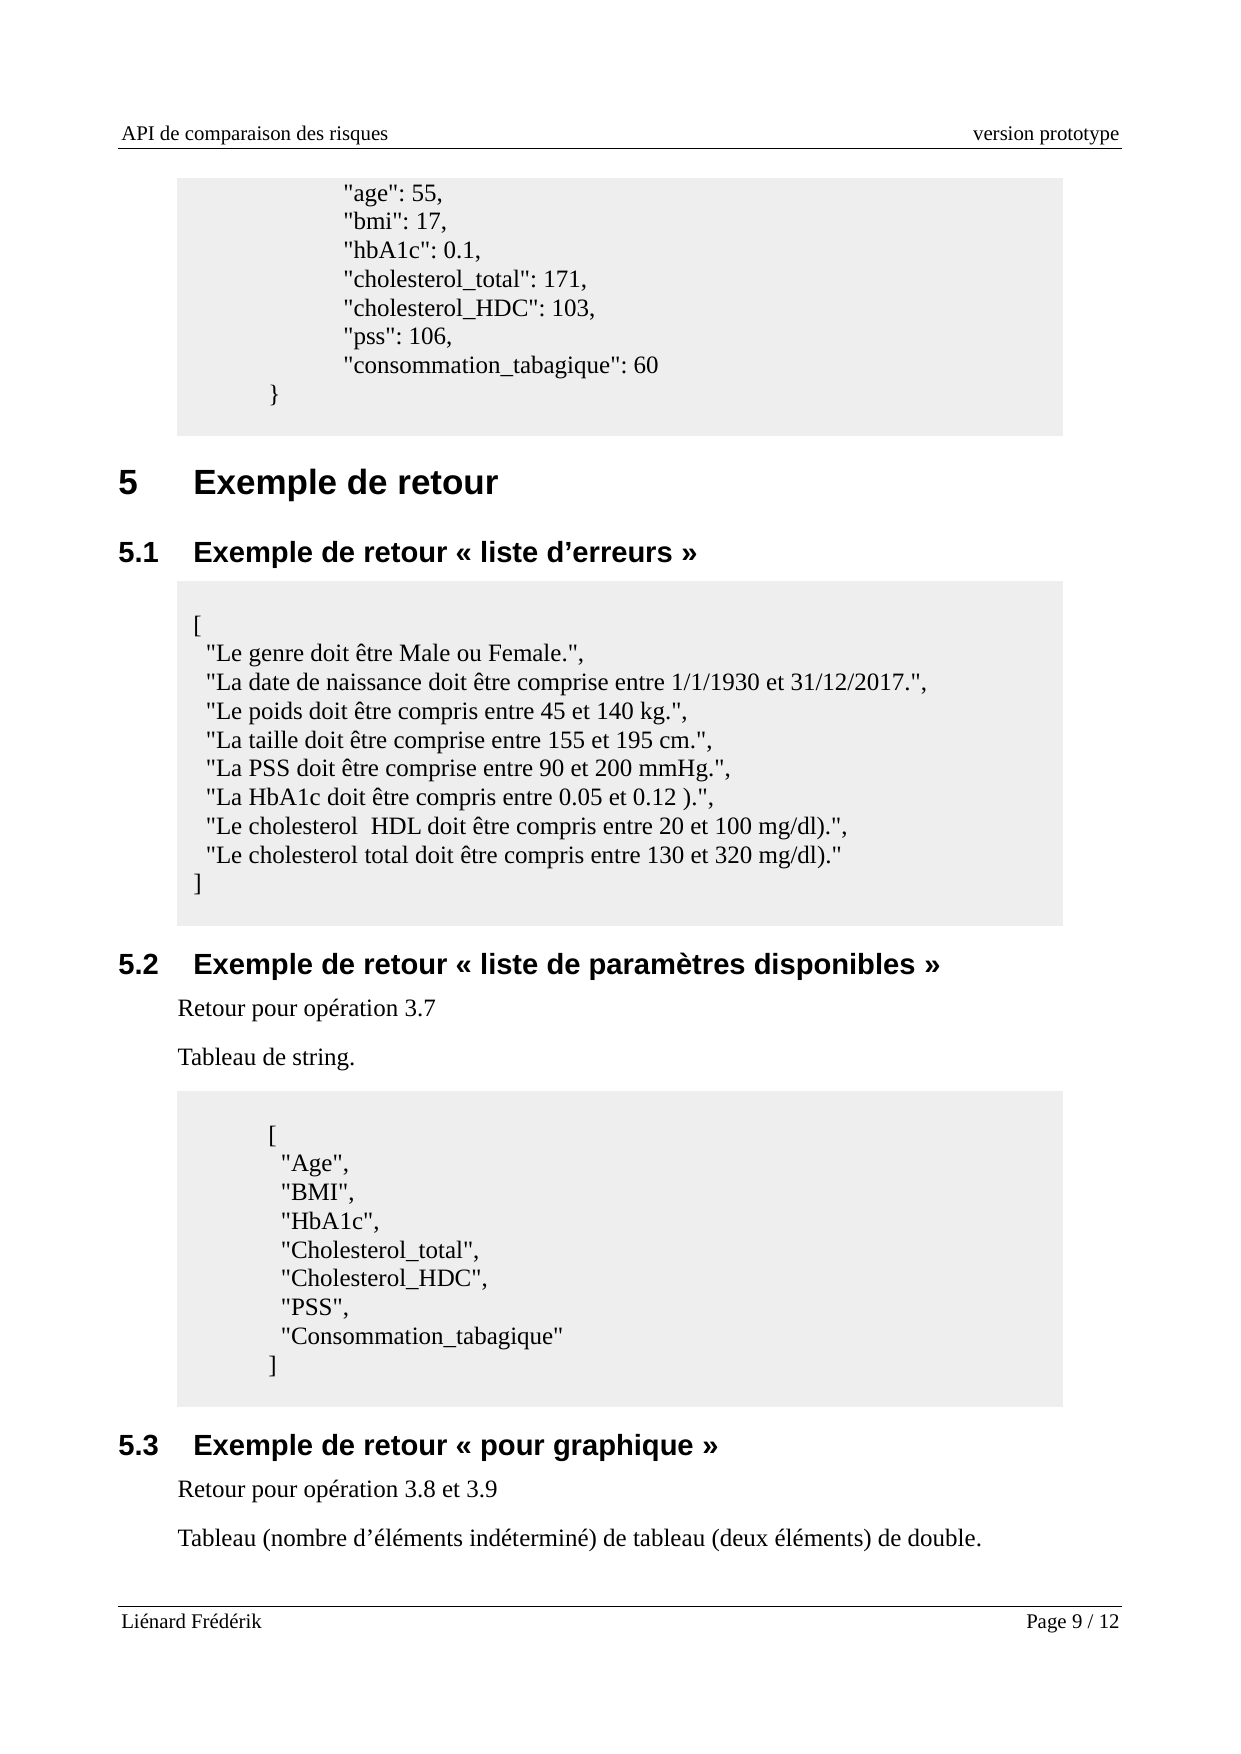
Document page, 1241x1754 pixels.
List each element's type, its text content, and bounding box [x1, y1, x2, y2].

text Retour pour opération 3.7 [177, 993, 1122, 1022]
text "Age", [177, 1148, 1063, 1177]
text [ [177, 1120, 1063, 1148]
text "Le cholesterol HDL doit être compris entre 20 et 100 mg/dl).", [177, 811, 1063, 840]
text "HbA1c", [177, 1206, 1063, 1235]
text Tableau de string. [177, 1042, 1122, 1071]
text "La date de naissance doit être comprise entre 1/1/1930 et 31/12/2017.", [177, 667, 1063, 696]
text "La PSS doit être comprise entre 90 et 200 mmHg.", [177, 753, 1063, 782]
text "hbA1c": 0.1, [177, 235, 1063, 264]
text "Le cholesterol total doit être compris entre 130 et 320 mg/dl)." [177, 840, 1063, 868]
text Retour pour opération 3.8 et 3.9 [177, 1474, 1122, 1503]
text ] [177, 1350, 1063, 1378]
subtitle Exemple de retour « pour graphique » [118, 1428, 1122, 1462]
text } [177, 379, 1063, 408]
text "pss": 106, [177, 321, 1063, 350]
text "cholesterol_HDC": 103, [177, 293, 1063, 321]
text "La HbA1c doit être compris entre 0.05 et 0.12 ).", [177, 782, 1063, 811]
text "PSS", [177, 1292, 1063, 1321]
text "Consommation_tabagique" [177, 1321, 1063, 1350]
text "age": 55, [177, 178, 1063, 206]
text "cholesterol_total": 171, [177, 264, 1063, 293]
text Tableau (nombre d’éléments indéterminé) de tableau (deux éléments) de double. [177, 1523, 1122, 1552]
text "consommation_tabagique": 60 [177, 350, 1063, 379]
text [ [177, 610, 1063, 638]
text "Le poids doit être compris entre 45 et 140 kg.", [177, 696, 1063, 725]
text "Le genre doit être Male ou Female.", [177, 638, 1063, 667]
text "BMI", [177, 1177, 1063, 1206]
subtitle Exemple de retour « liste d’erreurs » [118, 535, 1122, 568]
text "Cholesterol_HDC", [177, 1263, 1063, 1292]
text ] [177, 868, 1063, 897]
text "La taille doit être comprise entre 155 et 195 cm.", [177, 725, 1063, 753]
subtitle Exemple de retour « liste de paramètres disponibles » [118, 947, 1122, 980]
text "bmi": 17, [177, 206, 1063, 235]
text "Cholesterol_total", [177, 1235, 1063, 1263]
subtitle Exemple de retour [118, 461, 1122, 502]
